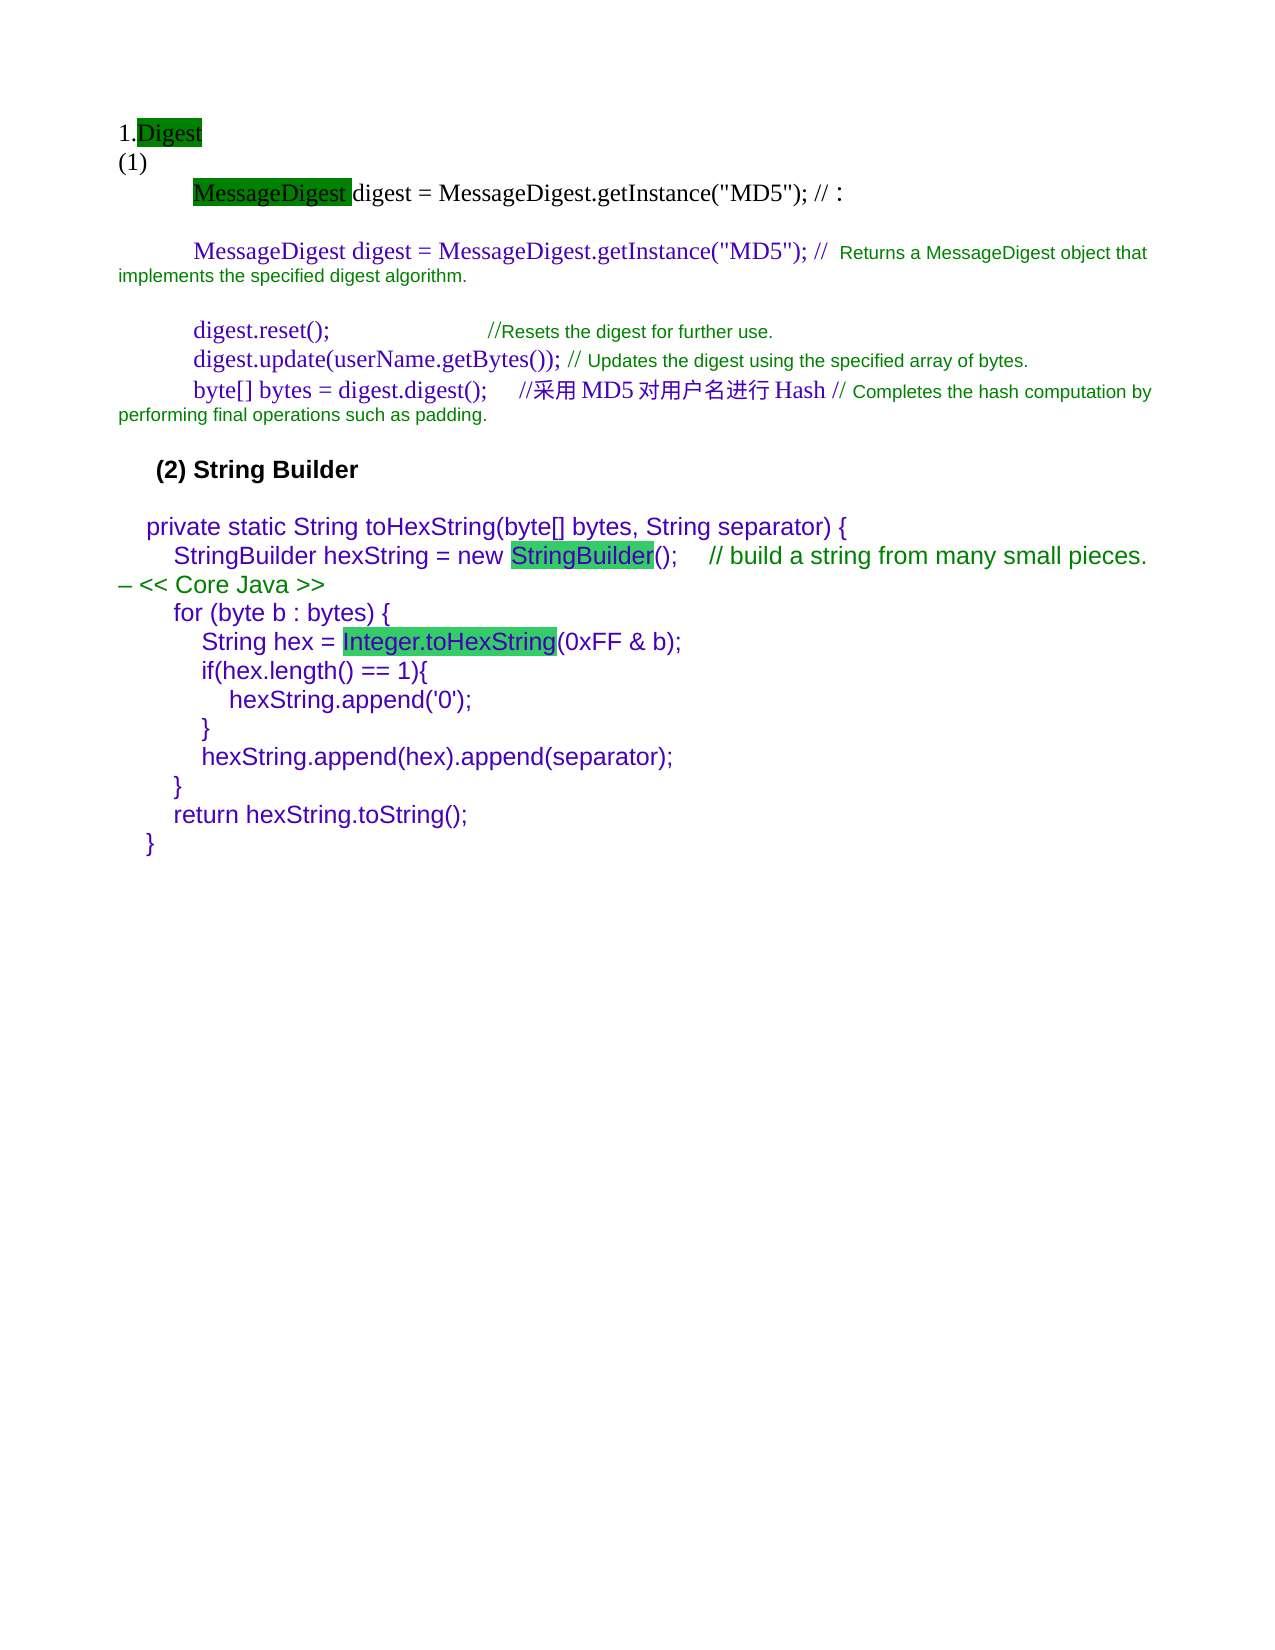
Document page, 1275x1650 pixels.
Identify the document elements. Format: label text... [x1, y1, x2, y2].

text } [118, 713, 1157, 742]
text private static String toHexString(byte[] bytes, String separator) { [118, 512, 1157, 541]
text digest.reset(); //Resets the digest for further use. [118, 315, 1157, 344]
text for (byte b : bytes) { [118, 598, 1157, 627]
text } [118, 771, 1157, 799]
text if(hex.length() == 1){ [118, 656, 1157, 684]
text MessageDigest digest = MessageDigest.getInstance("MD5"); // Returns a MessageDigest object that implements the specified digest algorithm. [118, 236, 1157, 286]
text byte[] bytes = digest.digest(); //采用MD5对用户名进行Hash // Completes the hash computation by performing final operations such as padding. [118, 373, 1157, 426]
text } [118, 828, 1157, 857]
text return hexString.toString(); [118, 799, 1157, 828]
text String hex = Integer.toHexString(0xFF & b); [118, 627, 1157, 656]
text digest.update(userName.getBytes()); // Updates the digest using the specified array of bytes. [118, 344, 1157, 373]
text StringBuilder hexString = new StringBuilder(); // build a string from many small pieces. – << Core Java >> [118, 541, 1157, 598]
text hexString.append('0'); [118, 684, 1157, 713]
list String Builder [156, 454, 1157, 483]
text (1) [118, 147, 1157, 176]
text MessageDigest digest = MessageDigest.getInstance("MD5"); // ： [118, 176, 1157, 207]
text hexString.append(hex).append(separator); [118, 742, 1157, 771]
text 1.Digest [118, 118, 1157, 147]
